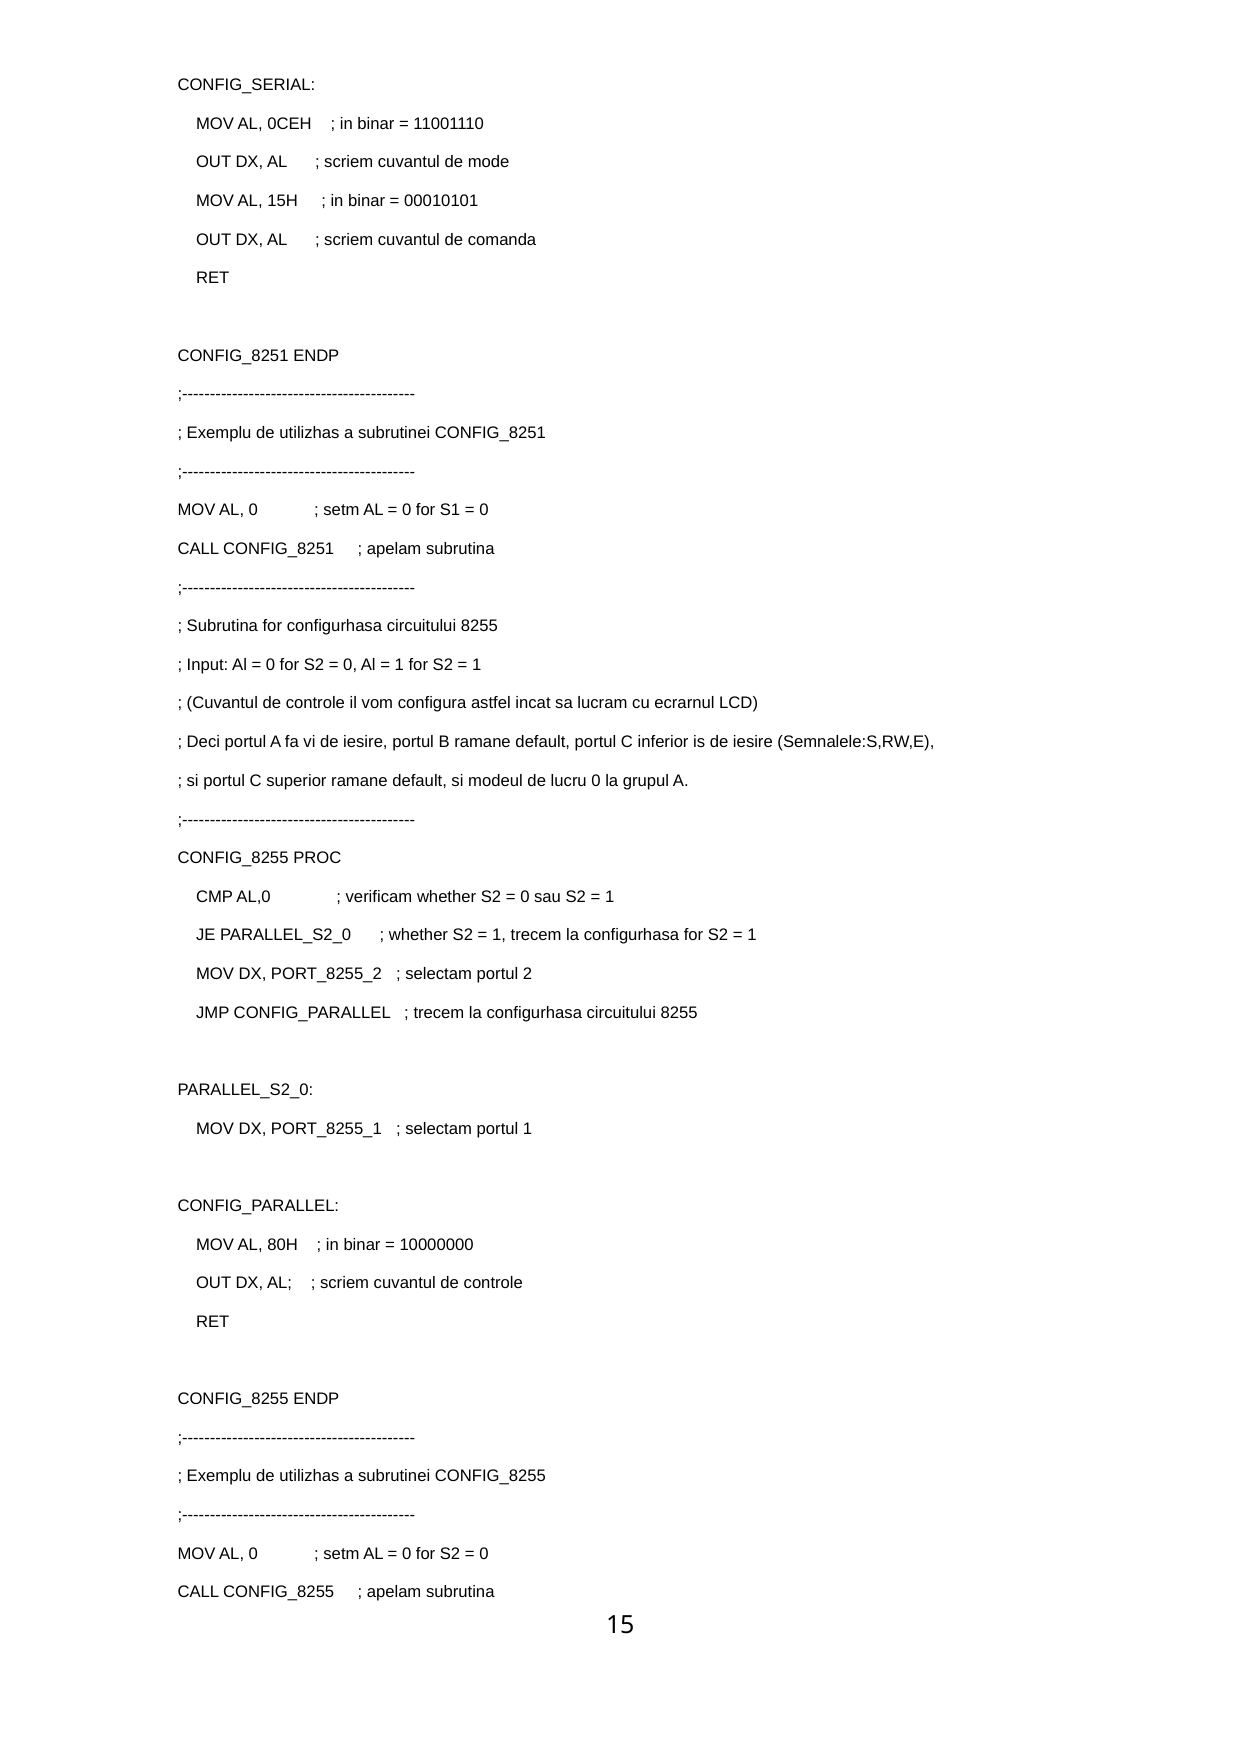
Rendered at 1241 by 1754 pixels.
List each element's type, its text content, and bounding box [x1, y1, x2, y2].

text ;------------------------------------------ [177, 1428, 1063, 1447]
text CALL CONFIG_8255 ; apelam subrutina [177, 1582, 1063, 1601]
text CONFIG_8255 ENDP [177, 1389, 1063, 1408]
text RET [177, 268, 1063, 287]
text ; (Cuvantul de controle il vom configura astfel incat sa lucram cu ecrarnul LCD) [177, 693, 1063, 712]
text ; si portul C superior ramane default, si modeul de lucru 0 la grupul A. [177, 771, 1063, 790]
text PARALLEL_S2_0: [177, 1080, 1063, 1099]
text CONFIG_PARALLEL: [177, 1196, 1063, 1215]
text CONFIG_SERIAL: [177, 75, 1063, 94]
text CMP AL,0 ; verificam whether S2 = 0 sau S2 = 1 [177, 887, 1063, 906]
text ; Deci portul A fa vi de iesire, portul B ramane default, portul C inferior is de iesire (Semnalele:S,RW,E), [177, 732, 1063, 751]
text RET [177, 1312, 1063, 1331]
text MOV AL, 0 ; setm AL = 0 for S2 = 0 [177, 1543, 1063, 1563]
text ;------------------------------------------ [177, 577, 1063, 597]
text ; Input: Al = 0 for S2 = 0, Al = 1 for S2 = 1 [177, 655, 1063, 674]
text ; Subrutina for configurhasa circuitului 8255 [177, 616, 1063, 635]
text CONFIG_8251 ENDP [177, 346, 1063, 365]
text OUT DX, AL ; scriem cuvantul de comanda [177, 229, 1063, 249]
text MOV AL, 80H ; in binar = 10000000 [177, 1234, 1063, 1253]
text JMP CONFIG_PARALLEL ; trecem la configurhasa circuitului 8255 [177, 1002, 1063, 1022]
text ; Exemplu de utilizhas a subrutinei CONFIG_8251 [177, 423, 1063, 442]
text CONFIG_8255 PROC [177, 848, 1063, 867]
text MOV AL, 15H ; in binar = 00010101 [177, 191, 1063, 210]
text OUT DX, AL ; scriem cuvantul de mode [177, 152, 1063, 171]
text OUT DX, AL; ; scriem cuvantul de controle [177, 1273, 1063, 1292]
text ;------------------------------------------ [177, 1505, 1063, 1524]
text ;------------------------------------------ [177, 384, 1063, 403]
text ;------------------------------------------ [177, 809, 1063, 828]
text ;------------------------------------------ [177, 461, 1063, 481]
text MOV DX, PORT_8255_2 ; selectam portul 2 [177, 964, 1063, 983]
text MOV DX, PORT_8255_1 ; selectam portul 1 [177, 1118, 1063, 1138]
text MOV AL, 0CEH ; in binar = 11001110 [177, 114, 1063, 133]
text MOV AL, 0 ; setm AL = 0 for S1 = 0 [177, 500, 1063, 519]
text ; Exemplu de utilizhas a subrutinei CONFIG_8255 [177, 1466, 1063, 1485]
text CALL CONFIG_8251 ; apelam subrutina [177, 539, 1063, 558]
text JE PARALLEL_S2_0 ; whether S2 = 1, trecem la configurhasa for S2 = 1 [177, 925, 1063, 944]
